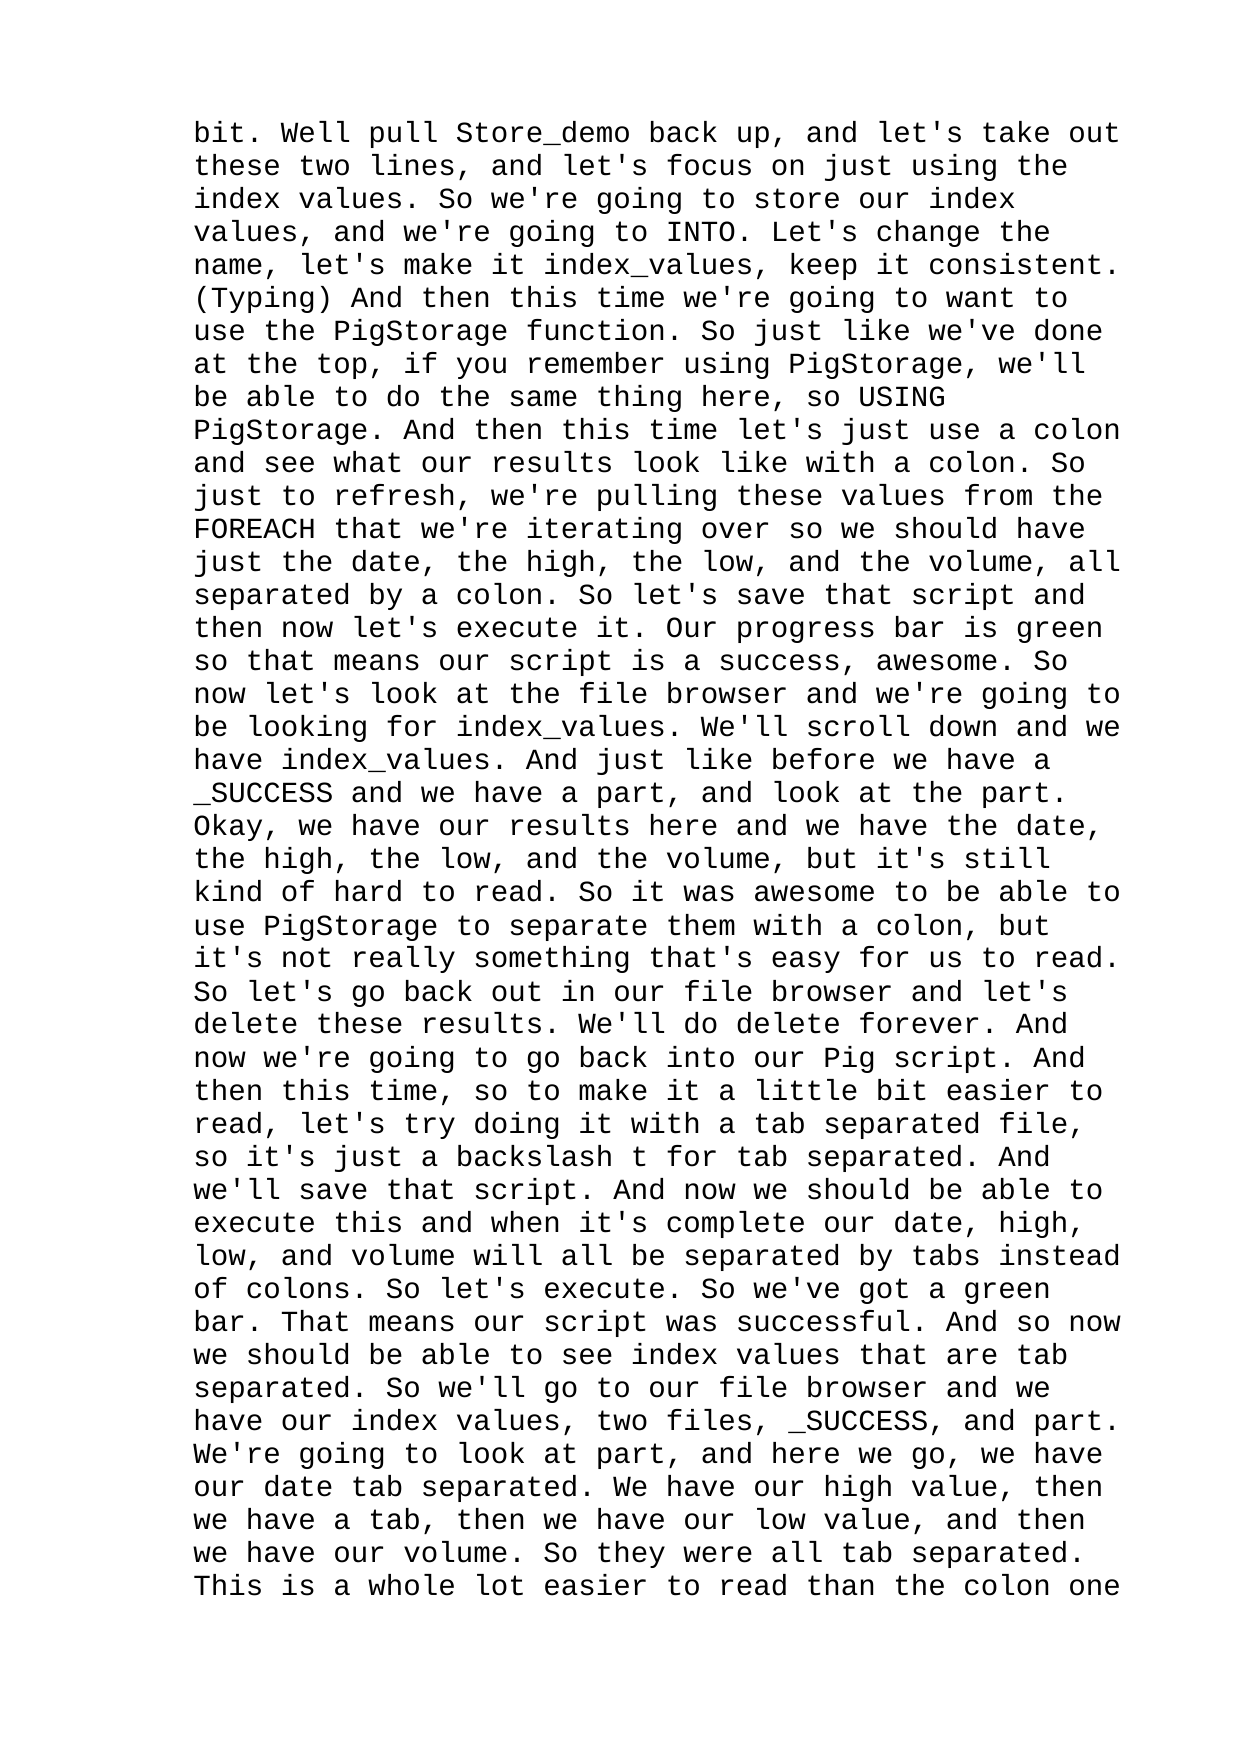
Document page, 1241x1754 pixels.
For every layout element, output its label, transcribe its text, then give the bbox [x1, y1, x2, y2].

list bit. Well pull Store_demo back up, and let's take out these two lines, and let's focus on just using the index values. So we're going to store our index values, and we're going to INTO. Let's change the name, let's make it index_values, keep it consistent. (Typing) And then this time we're going to want to use the PigStorage function. So just like we've done at the top, if you remember using PigStorage, we'll be able to do the same thing here, so USING PigStorage. And then this time let's just use a colon and see what our results look like with a colon. So just to refresh, we're pulling these values from the FOREACH that we're iterating over so we should have just the date, the high, the low, and the volume, all separated by a colon. So let's save that script and then now let's execute it. Our progress bar is green so that means our script is a success, awesome. So now let's look at the file browser and we're going to be looking for index_values. We'll scroll down and we have index_values. And just like before we have a _SUCCESS and we have a part, and look at the part. Okay, we have our results here and we have the date, the high, the low, and the volume, but it's still kind of hard to read. So it was awesome to be able to use PigStorage to separate them with a colon, but it's not really something that's easy for us to read. So let's go back out in our file browser and let's delete these results. We'll do delete forever. And now we're going to go back into our Pig script. And then this time, so to make it a little bit easier to read, let's try doing it with a tab separated file, so it's just a backslash t for tab separated. And we'll save that script. And now we should be able to execute this and when it's complete our date, high, low, and volume will all be separated by tabs instead of colons. So let's execute. So we've got a green bar. That means our script was successful. And so now we should be able to see index values that are tab separated. So we'll go to our file browser and we have our index values, two files, _SUCCESS, and part. We're going to look at part, and here we go, we have our date tab separated. We have our high value, then we have a tab, then we have our low value, and then we have our volume. So they were all tab separated. This is a whole lot easier to read than the colon one [156, 118, 1122, 1604]
